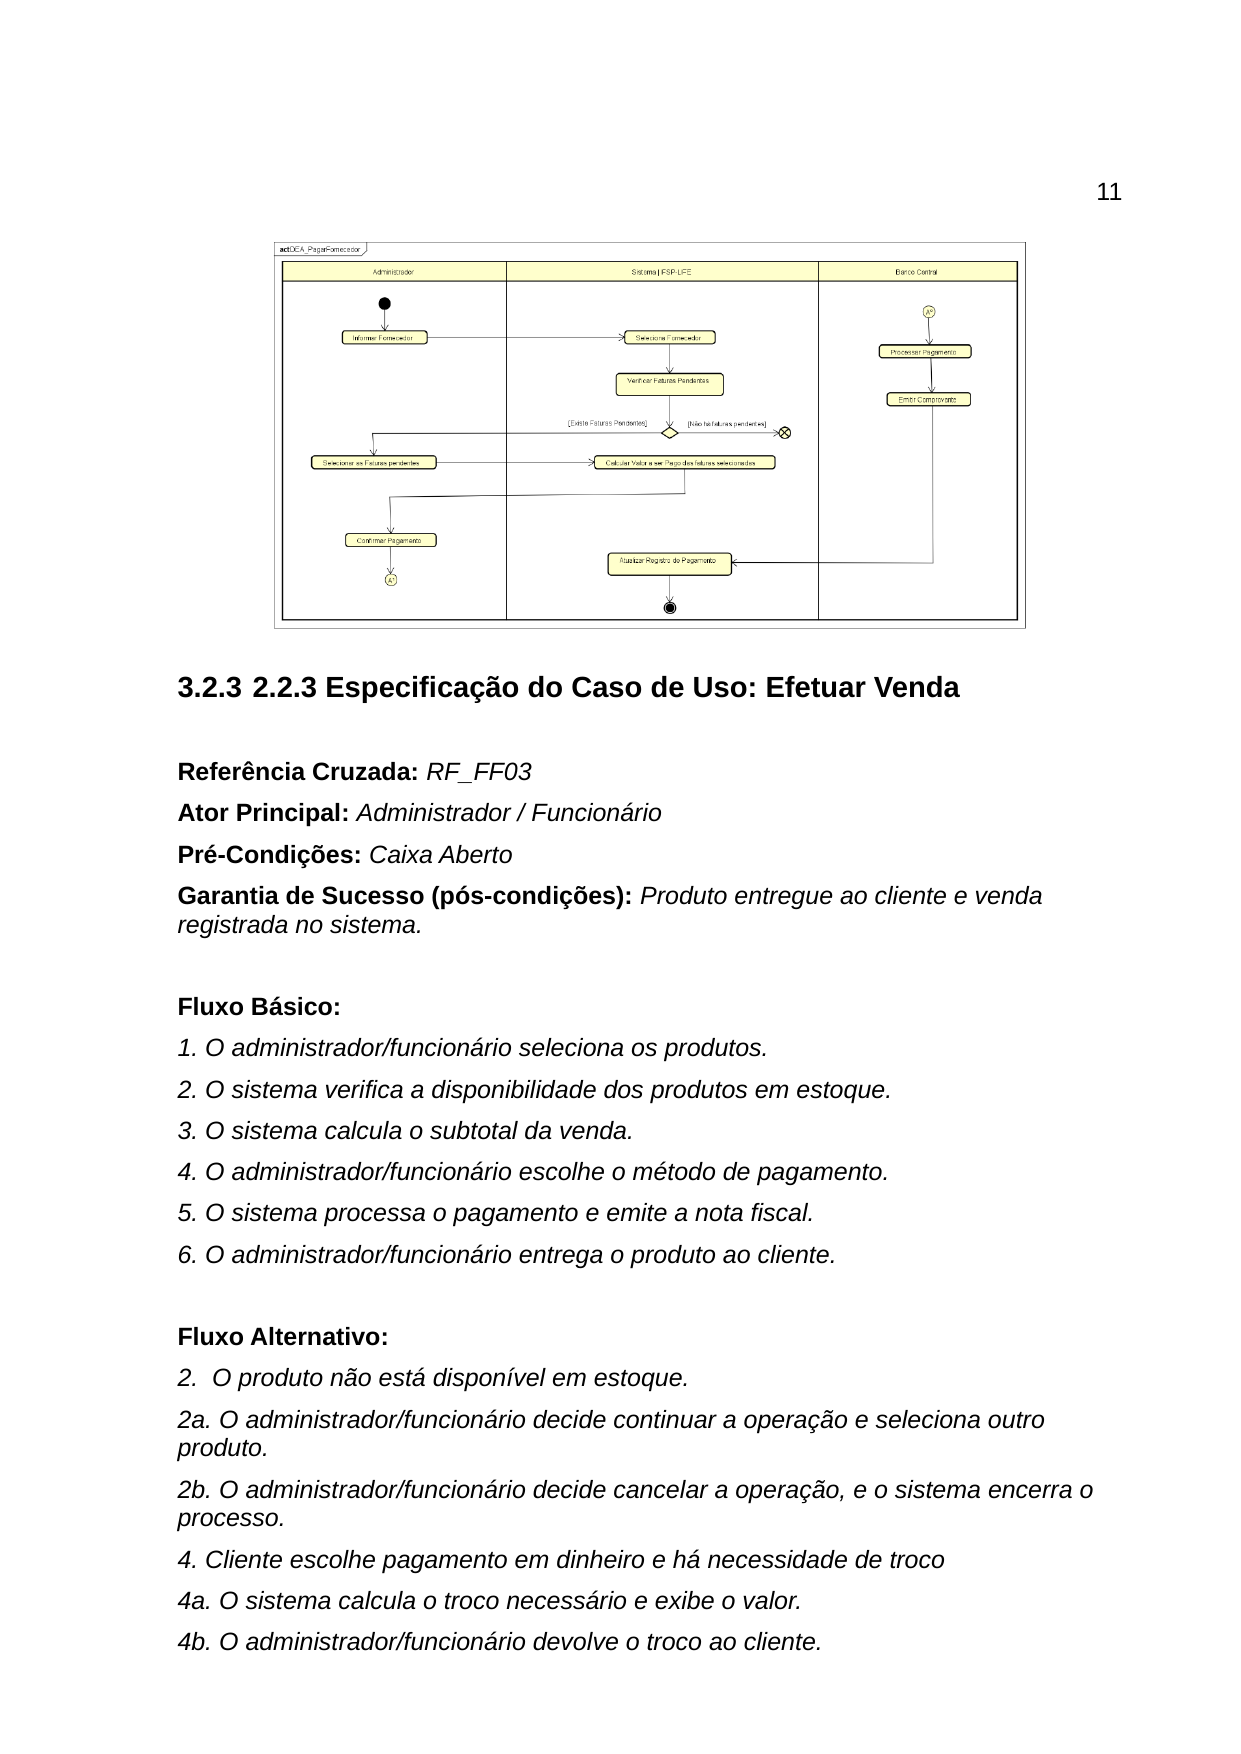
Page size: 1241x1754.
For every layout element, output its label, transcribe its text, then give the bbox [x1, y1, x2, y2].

text 2b. O administrador/funcionário decide cancelar a operação, e o sistema encerra o processo. [177, 1475, 1122, 1532]
text Fluxo Alternativo: [177, 1322, 1122, 1351]
text 1. O administrador/funcionário seleciona os produtos. [177, 1033, 1122, 1062]
text Fluxo Básico: [177, 992, 1122, 1021]
text 3. O sistema calcula o subtotal da venda. [177, 1116, 1122, 1145]
subtitle 2.2.3 Especificação do Caso de Uso: Efetuar Venda [177, 670, 1122, 703]
text 6. O administrador/funcionário entrega o produto ao cliente. [177, 1240, 1122, 1268]
text Referência Cruzada: RF_FF03 [177, 757, 1122, 786]
text 4. O administrador/funcionário escolhe o método de pagamento. [177, 1157, 1122, 1186]
text 4a. O sistema calcula o troco necessário e exibe o valor. [177, 1586, 1122, 1615]
text 5. O sistema processa o pagamento e emite a nota fiscal. [177, 1198, 1122, 1227]
text 2. O sistema verifica a disponibilidade dos produtos em estoque. [177, 1075, 1122, 1103]
text Garantia de Sucesso (pós-condições): Produto entregue ao cliente e venda registrada no sistema. [177, 881, 1122, 938]
text 4b. O administrador/funcionário devolve o troco ao cliente. [177, 1627, 1122, 1656]
text 4. Cliente escolhe pagamento em dinheiro e há necessidade de troco [177, 1545, 1122, 1573]
text 2a. O administrador/funcionário decide continuar a operação e seleciona outro produto. [177, 1405, 1122, 1462]
text Pré-Condições: Caixa Aberto [177, 840, 1122, 868]
text 2. O produto não está disponível em estoque. [177, 1363, 1122, 1392]
text Ator Principal: Administrador / Funcionário [177, 798, 1122, 827]
